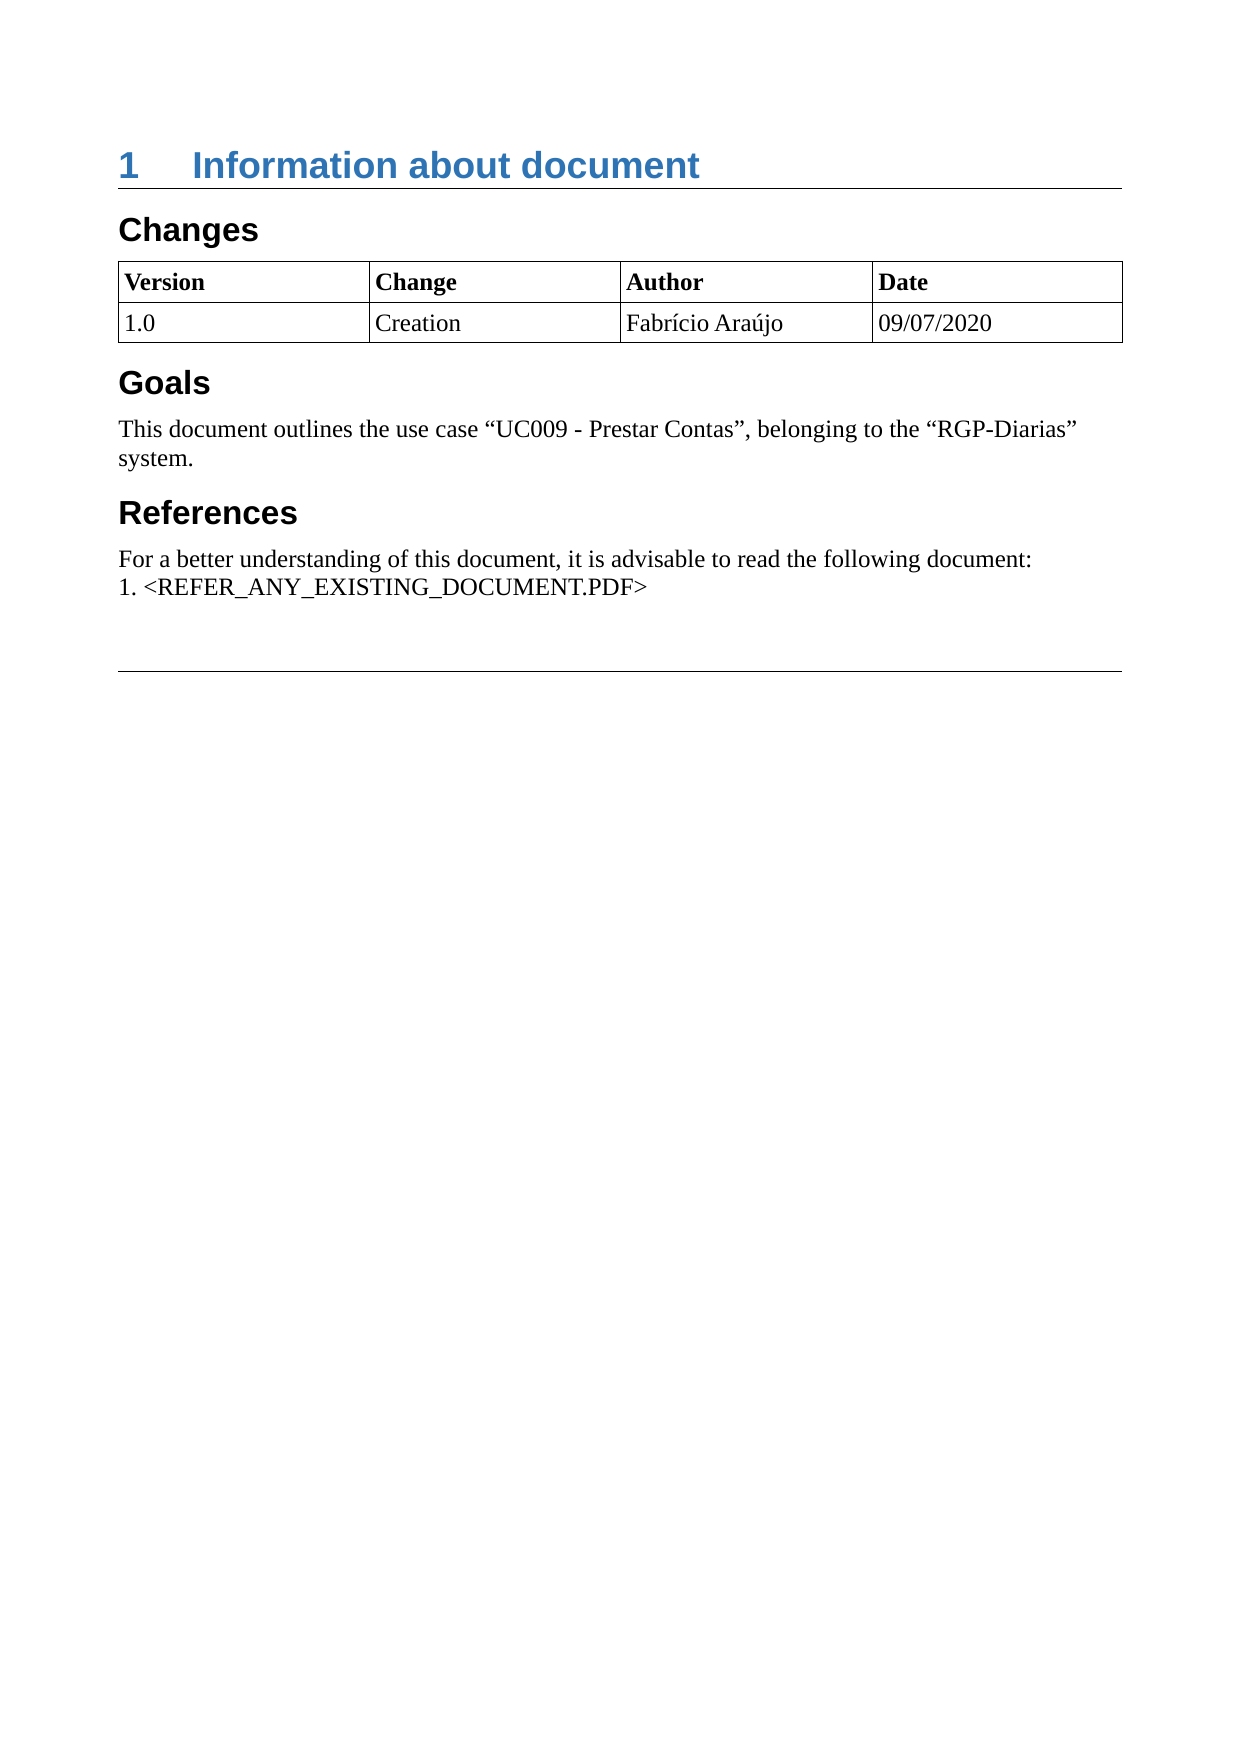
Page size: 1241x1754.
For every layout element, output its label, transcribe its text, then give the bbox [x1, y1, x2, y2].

table_cell Fabrício Araújo [621, 303, 872, 342]
subtitle Changes [118, 210, 1122, 248]
subtitle Information about document [118, 143, 1122, 188]
table_header Change [370, 262, 620, 301]
table_cell 09/07/2020 [873, 303, 1122, 342]
text 1. <REFER_ANY_EXISTING_DOCUMENT.PDF> [118, 572, 1122, 601]
subtitle Goals [118, 363, 1122, 402]
text For a better understanding of this document, it is advisable to read the following document: [118, 544, 1122, 572]
table_cell Creation [370, 303, 620, 342]
table_header Date [873, 262, 1122, 301]
table_cell 1.0 [119, 303, 369, 342]
text This document outlines the use case “UC009 - Prestar Contas”, belonging to the “RGP-Diarias” system. [118, 414, 1122, 472]
table_header Author [621, 262, 872, 301]
subtitle References [118, 493, 1122, 531]
table_header Version [119, 262, 369, 301]
